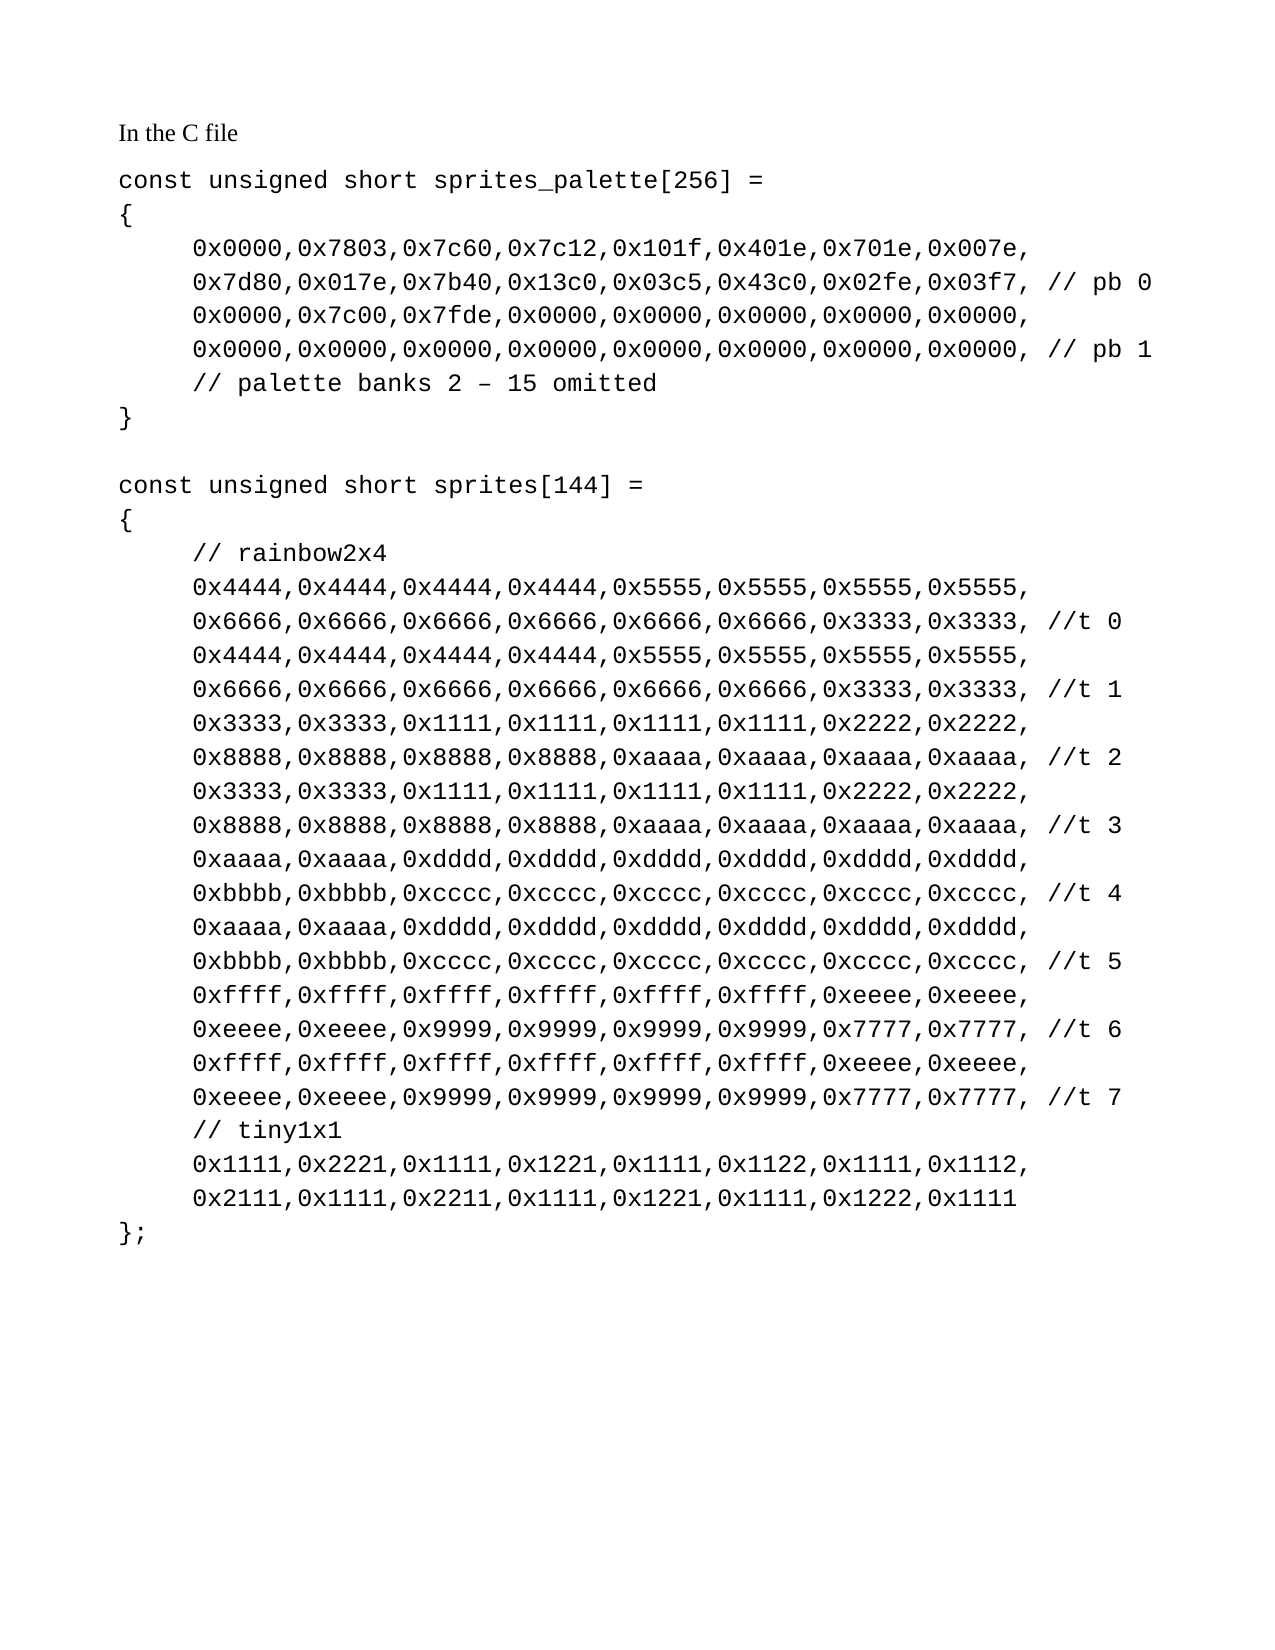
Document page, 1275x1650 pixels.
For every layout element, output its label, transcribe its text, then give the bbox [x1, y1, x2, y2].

text 0x8888,0x8888,0x8888,0x8888,0xaaaa,0xaaaa,0xaaaa,0xaaaa, //t 3 [118, 812, 1157, 841]
text }; [118, 1220, 1157, 1248]
text const unsigned short sprites_palette[256] = [118, 167, 1157, 196]
text 0x2111,0x1111,0x2211,0x1111,0x1221,0x1111,0x1222,0x1111 [118, 1186, 1157, 1214]
text { [118, 201, 1157, 229]
text 0x7d80,0x017e,0x7b40,0x13c0,0x03c5,0x43c0,0x02fe,0x03f7, // pb 0 [118, 269, 1157, 297]
text 0xeeee,0xeeee,0x9999,0x9999,0x9999,0x9999,0x7777,0x7777, //t 6 [118, 1016, 1157, 1044]
text 0x8888,0x8888,0x8888,0x8888,0xaaaa,0xaaaa,0xaaaa,0xaaaa, //t 2 [118, 744, 1157, 773]
text 0x3333,0x3333,0x1111,0x1111,0x1111,0x1111,0x2222,0x2222, [118, 778, 1157, 807]
text 0xffff,0xffff,0xffff,0xffff,0xffff,0xffff,0xeeee,0xeeee, [118, 982, 1157, 1011]
text // palette banks 2 – 15 omitted [118, 371, 1157, 399]
text const unsigned short sprites[144] = [118, 473, 1157, 501]
text { [118, 507, 1157, 535]
text 0x6666,0x6666,0x6666,0x6666,0x6666,0x6666,0x3333,0x3333, //t 1 [118, 677, 1157, 705]
text In the C file [118, 118, 1157, 147]
text 0xaaaa,0xaaaa,0xdddd,0xdddd,0xdddd,0xdddd,0xdddd,0xdddd, [118, 914, 1157, 943]
text 0xbbbb,0xbbbb,0xcccc,0xcccc,0xcccc,0xcccc,0xcccc,0xcccc, //t 4 [118, 880, 1157, 909]
text 0x0000,0x7803,0x7c60,0x7c12,0x101f,0x401e,0x701e,0x007e, [118, 235, 1157, 263]
text 0x4444,0x4444,0x4444,0x4444,0x5555,0x5555,0x5555,0x5555, [118, 643, 1157, 671]
text // tiny1x1 [118, 1118, 1157, 1146]
text 0x4444,0x4444,0x4444,0x4444,0x5555,0x5555,0x5555,0x5555, [118, 575, 1157, 603]
text 0x3333,0x3333,0x1111,0x1111,0x1111,0x1111,0x2222,0x2222, [118, 711, 1157, 739]
text 0x6666,0x6666,0x6666,0x6666,0x6666,0x6666,0x3333,0x3333, //t 0 [118, 609, 1157, 637]
text // rainbow2x4 [118, 541, 1157, 569]
text } [118, 405, 1157, 433]
text 0xaaaa,0xaaaa,0xdddd,0xdddd,0xdddd,0xdddd,0xdddd,0xdddd, [118, 846, 1157, 875]
text 0x1111,0x2221,0x1111,0x1221,0x1111,0x1122,0x1111,0x1112, [118, 1152, 1157, 1180]
text 0xbbbb,0xbbbb,0xcccc,0xcccc,0xcccc,0xcccc,0xcccc,0xcccc, //t 5 [118, 948, 1157, 977]
text 0x0000,0x7c00,0x7fde,0x0000,0x0000,0x0000,0x0000,0x0000, [118, 303, 1157, 331]
text 0xeeee,0xeeee,0x9999,0x9999,0x9999,0x9999,0x7777,0x7777, //t 7 [118, 1084, 1157, 1112]
text 0xffff,0xffff,0xffff,0xffff,0xffff,0xffff,0xeeee,0xeeee, [118, 1050, 1157, 1078]
text 0x0000,0x0000,0x0000,0x0000,0x0000,0x0000,0x0000,0x0000, // pb 1 [118, 337, 1157, 365]
